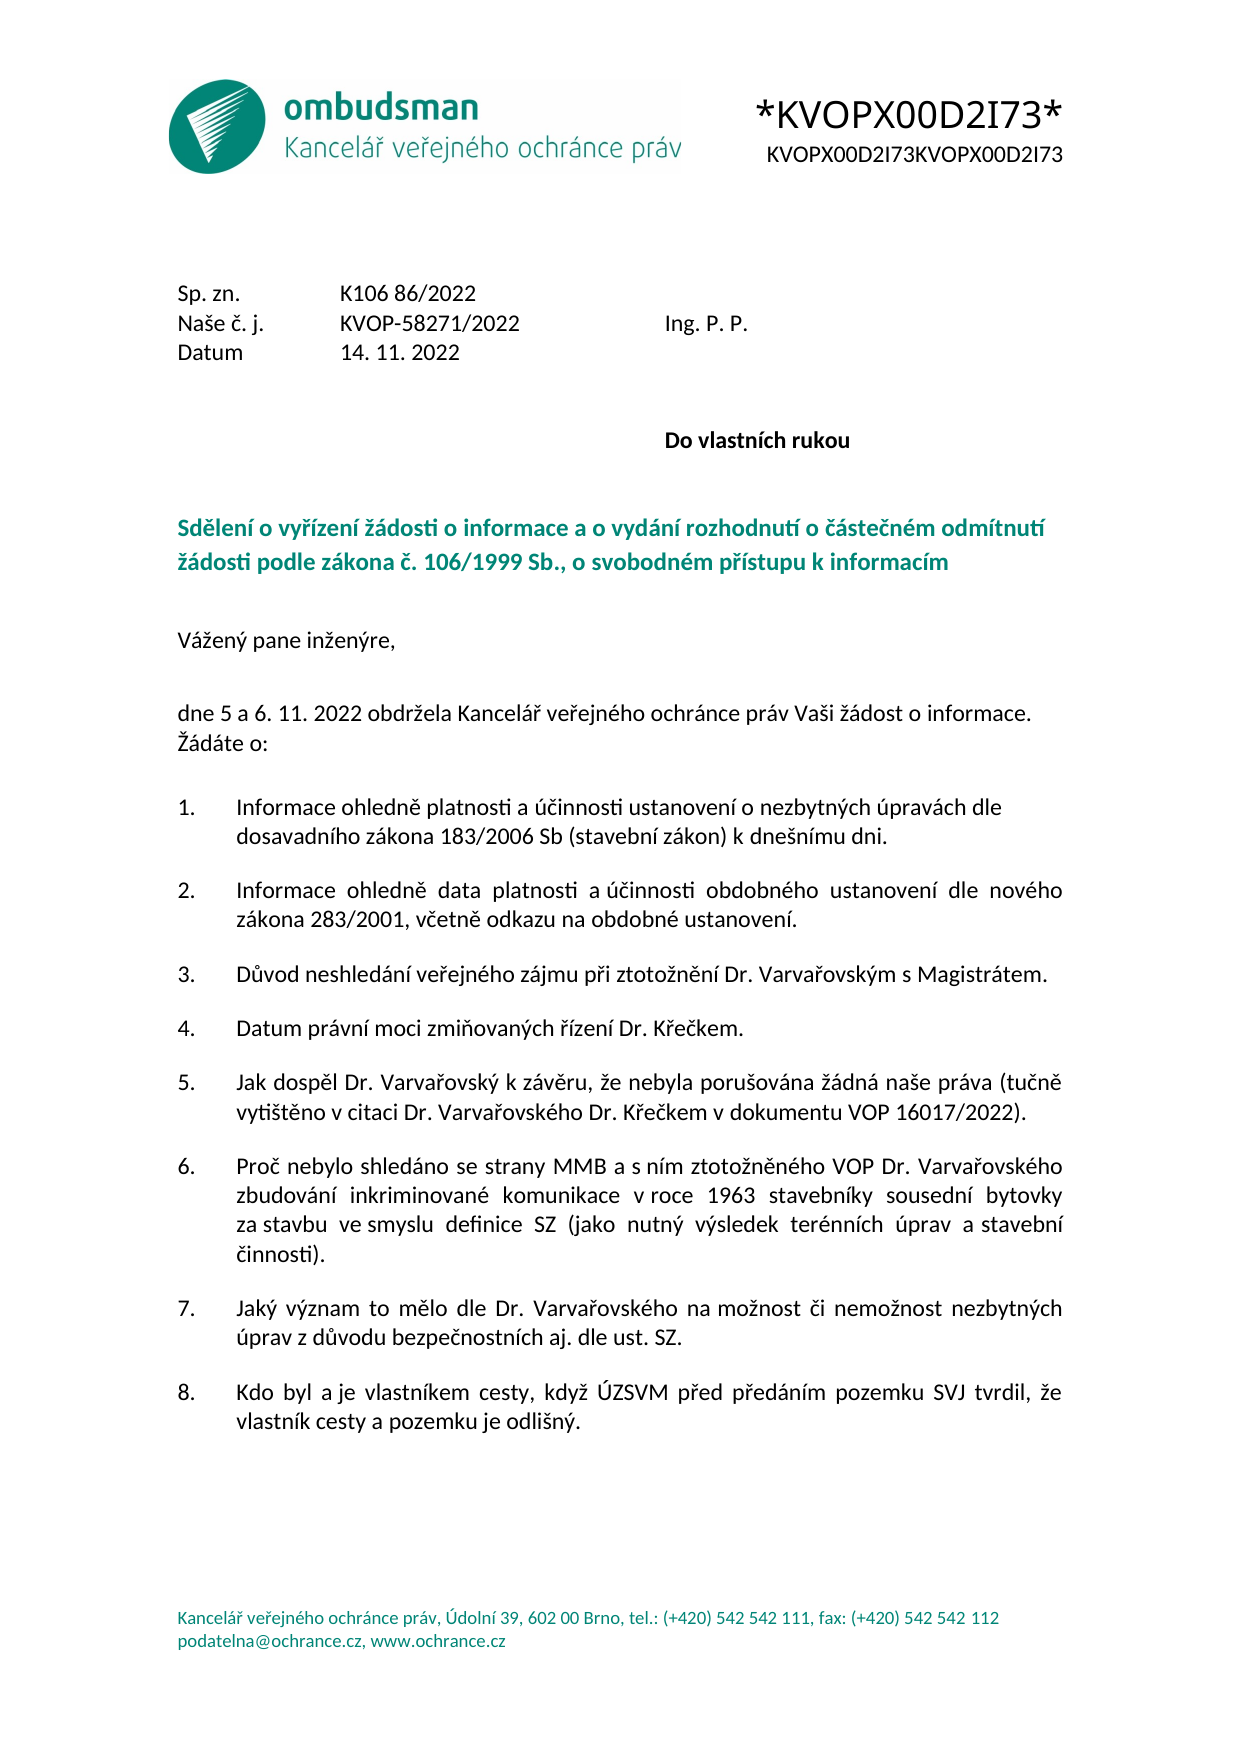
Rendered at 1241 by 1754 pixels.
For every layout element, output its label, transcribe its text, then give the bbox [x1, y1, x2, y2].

list Proč nebylo shledáno se strany MMB a s ním ztotožněného VOP Dr. Varvařovského zbudování inkriminované komunikace v roce 1963 stavebníky sousední bytovky za stavbu ve smyslu definice SZ (jako nutný výsledek terénních úprav a stavební činnosti). [177, 1151, 1063, 1268]
list Informace ohledně platnosti a účinnosti ustanovení o nezbytných úpravách dle dosavadního zákona 183/2006 Sb (stavební zákon) k dnešnímu dni. [177, 792, 1063, 850]
list Kdo byl a je vlastníkem cesty, když ÚZSVM před předáním pozemku SVJ tvrdil, že vlastník cesty a pozemku je odlišný. [177, 1377, 1063, 1435]
table_header K106 86/2022 KVOP-58271/2022 14. 11. 2022 [340, 220, 664, 513]
list Informace ohledně data platnosti a účinnosti obdobného ustanovení dle nového zákona 283/2001, včetně odkazu na obdobné ustanovení. [177, 875, 1063, 934]
list Jaký význam to mělo dle Dr. Varvařovského na možnost či nemožnost nezbytných úprav z důvodu bezpečnostních aj. dle ust. SZ. [177, 1293, 1063, 1352]
subtitle Sdělení o vyřízení žádosti o informace a o vydání rozhodnutí o částečném odmítnutí žádosti podle zákona č. 106/1999 Sb., o svobodném přístupu k informacím [177, 513, 1063, 577]
list Jak dospěl Dr. Varvařovský k závěru, že nebyla porušována žádná naše práva (tučně vytištěno v citaci Dr. Varvařovského Dr. Křečkem v dokumentu VOP 16017/2022). [177, 1067, 1063, 1126]
text dne 5 a 6. 11. 2022 obdržela Kancelář veřejného ochránce práv Vaši žádost o informace. Žádáte o: [177, 698, 1063, 757]
table_header Sp. zn. Naše č. j. Datum [177, 220, 340, 513]
list Důvod neshledání veřejného zájmu při ztotožnění Dr. Varvařovským s Magistrátem. [177, 959, 1063, 988]
list Datum právní moci zmiňovaných řízení Dr. Křečkem. [177, 1013, 1063, 1042]
text Vážený pane inženýre, [177, 626, 1063, 655]
table_header Ing. P. P. Do vlastních rukou [665, 220, 1085, 513]
